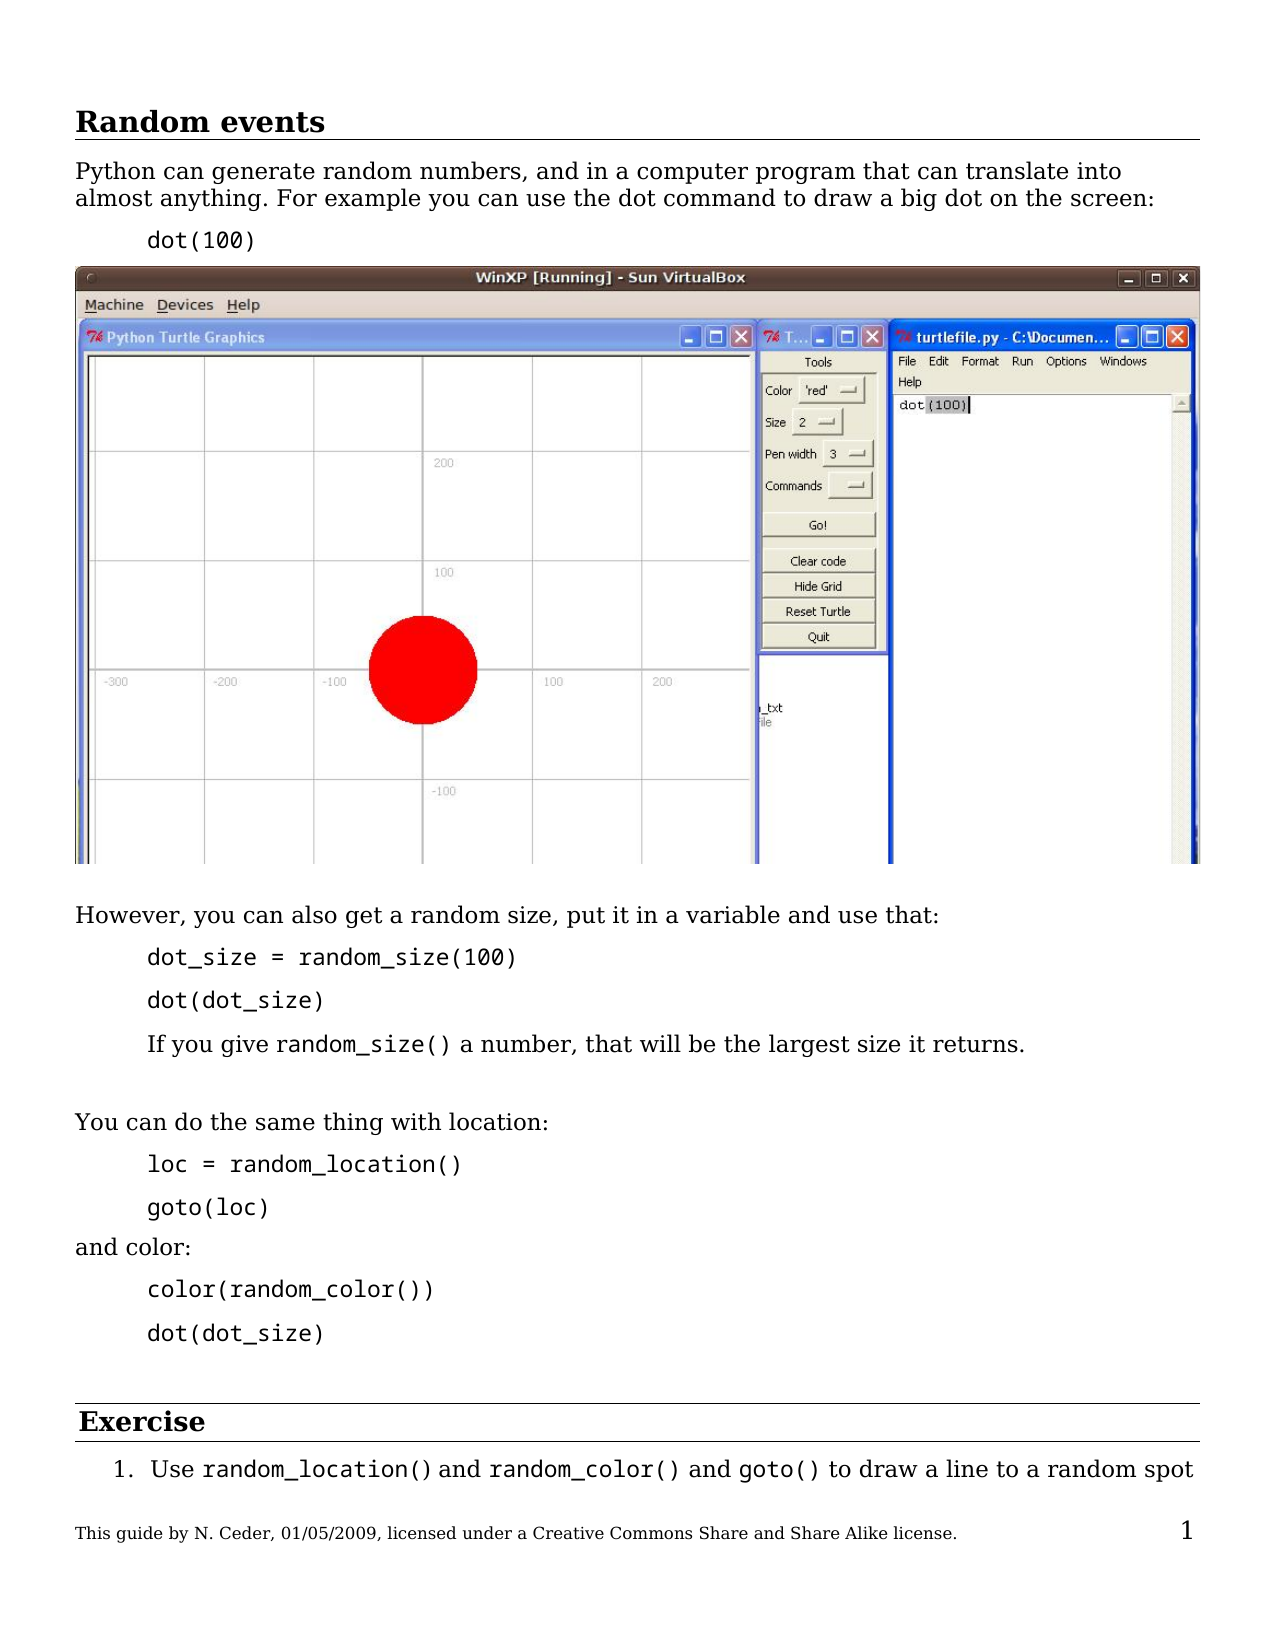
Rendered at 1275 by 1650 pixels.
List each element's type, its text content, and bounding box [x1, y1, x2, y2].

text Python can generate random numbers, and in a computer program that can translate into almost anything. For example you can use the dot command to draw a big dot on the screen: [75, 158, 1200, 212]
picture [75, 266, 1200, 864]
text You can do the same thing with location: [75, 1109, 1200, 1136]
list Use random_location() and random_color() and goto() to draw a line to a random spot [112, 1453, 1200, 1484]
text Random events [75, 105, 1200, 139]
text dot(dot_size) [147, 984, 1200, 1016]
text If you give random_size() a number, that will be the largest size it returns. [147, 1028, 1200, 1059]
text dot(dot_size) [147, 1316, 1200, 1348]
text However, you can also get a random size, put it in a variable and use that: [75, 902, 1200, 929]
text and color: [75, 1234, 1200, 1261]
text dot_size = random_size(100) [147, 941, 1200, 972]
text dot(100) [147, 224, 1200, 255]
text Exercise [75, 1404, 1200, 1441]
text goto(loc) [147, 1191, 1200, 1223]
text loc = random_location() [147, 1148, 1200, 1179]
text color(random_color()) [147, 1273, 1200, 1304]
